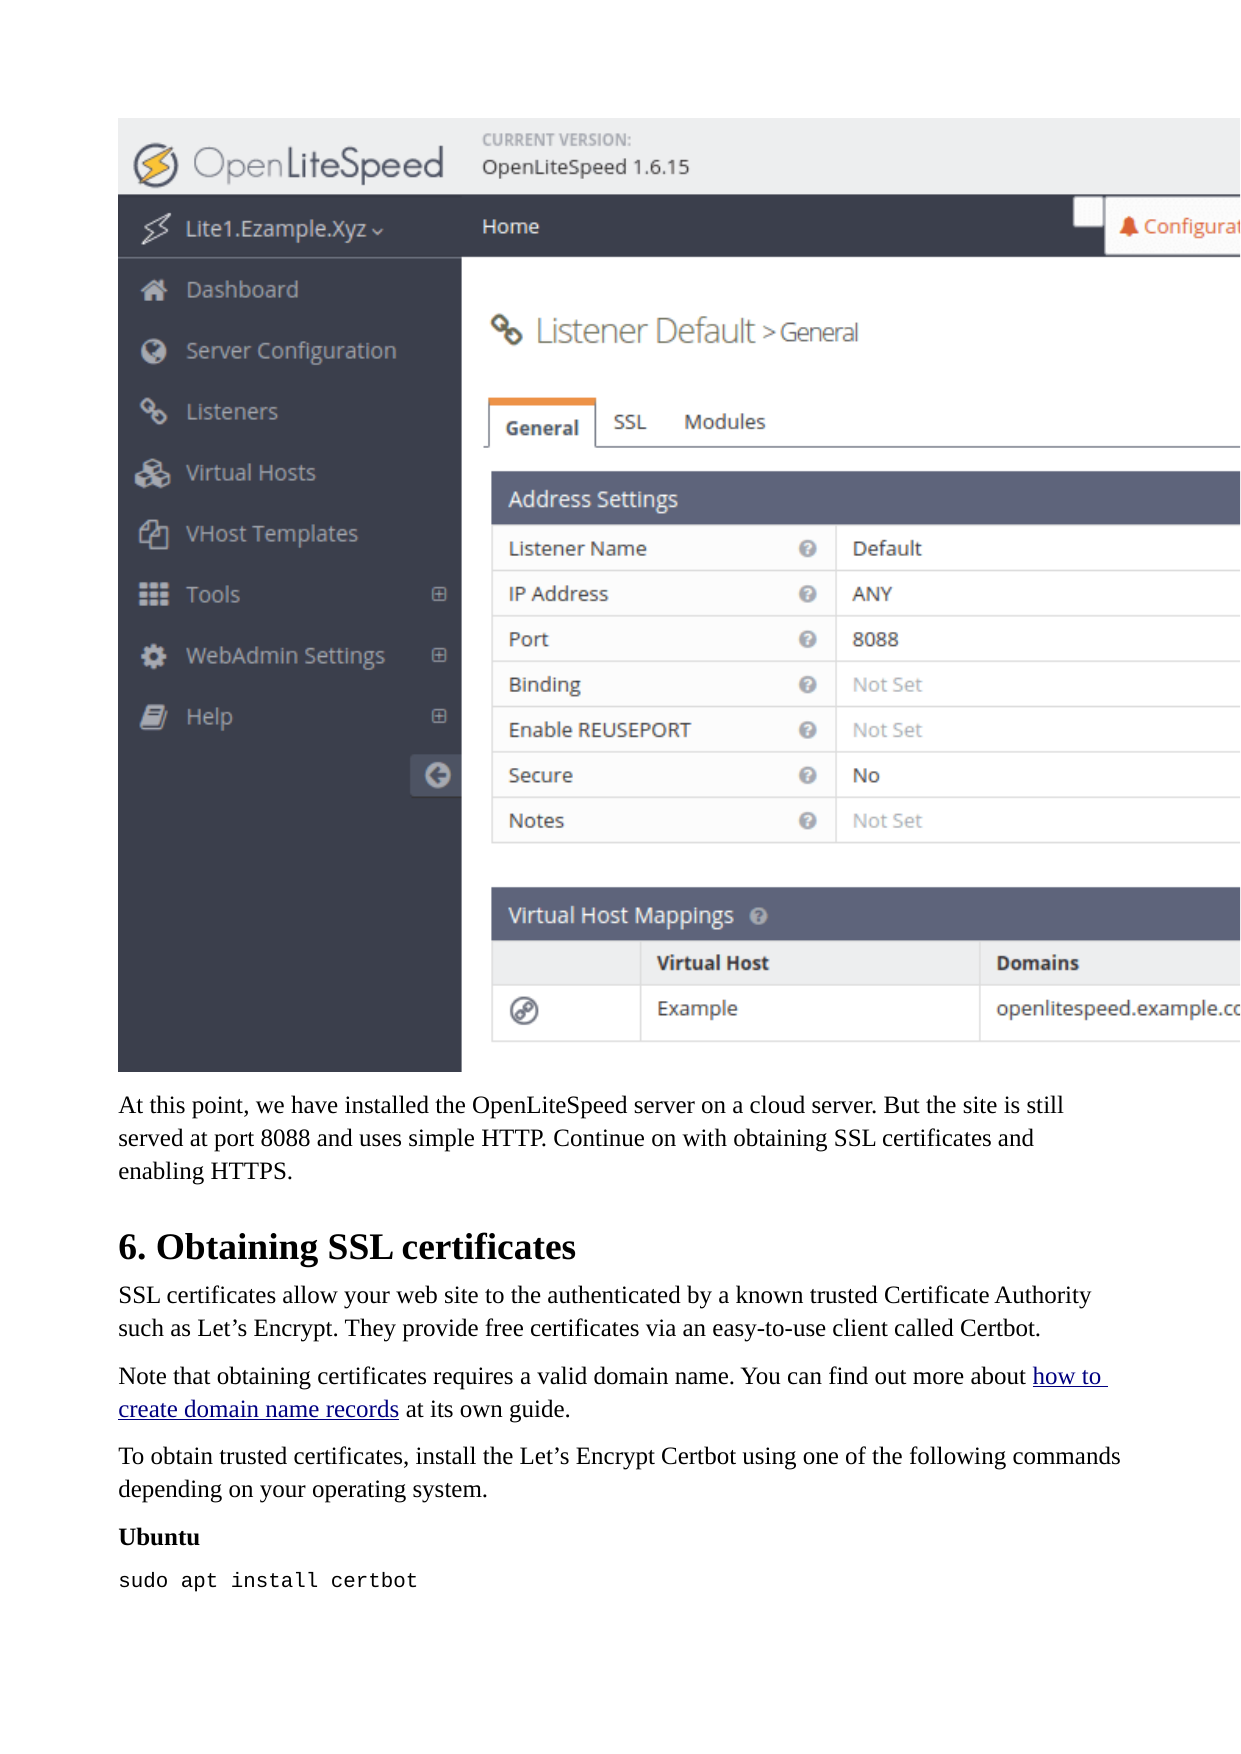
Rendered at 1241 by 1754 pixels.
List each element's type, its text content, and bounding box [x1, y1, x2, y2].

text Ubuntu [118, 1522, 1122, 1551]
subtitle 6. Obtaining SSL certificates [118, 1224, 1122, 1268]
text At this point, we have installed the OpenLiteSpeed server on a cloud server. But the site is still served at port 8088 and uses simple HTTP. Continue on with obtaining SSL certificates and enabling HTTPS. [118, 1090, 1122, 1185]
picture [118, 118, 1241, 1072]
text To obtain trusted certificates, install the Let’s Encrypt Certbot using one of the following commands depending on your operating system. [118, 1441, 1122, 1503]
text sudo apt install certbot [118, 1570, 1122, 1593]
text Note that obtaining certificates requires a valid domain name. You can find out more about how to create domain name records at its own guide. [118, 1361, 1122, 1423]
text SSL certificates allow your web site to the authenticated by a known trusted Certificate Authority such as Let’s Encrypt. They provide free certificates via an easy-to-use client called Certbot. [118, 1280, 1122, 1342]
